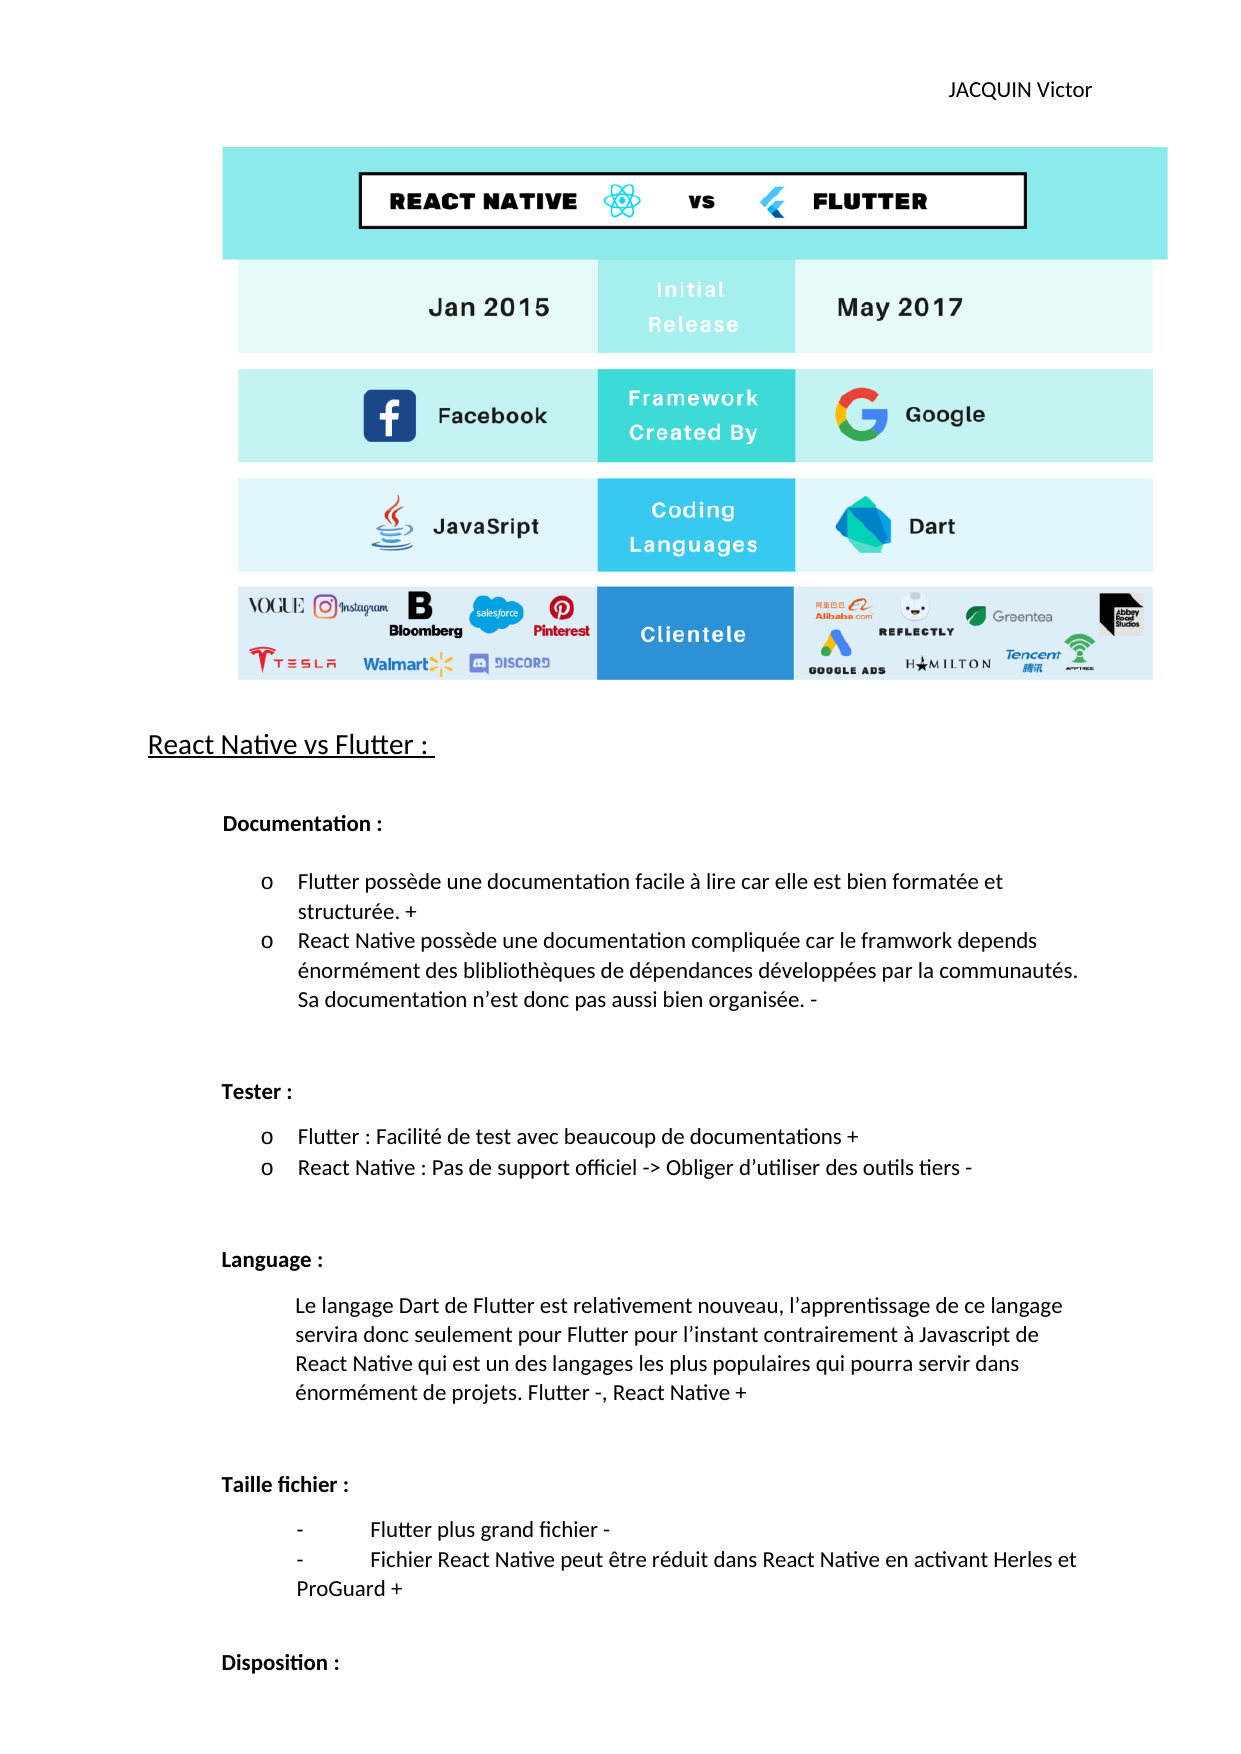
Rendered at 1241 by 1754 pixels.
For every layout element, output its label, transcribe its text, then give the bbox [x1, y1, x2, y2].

list Flutter : Facilité de test avec beaucoup de documentations + [260, 1122, 1093, 1152]
list Flutter possède une documentation facile à lire car elle est bien formatée et structurée. + [260, 867, 1093, 925]
text Tester : [148, 1077, 1093, 1105]
list React Native : Pas de support officiel -> Obliger d’utiliser des outils tiers - [260, 1153, 1093, 1182]
text React Native vs Flutter : [148, 726, 1093, 762]
text Le langage Dart de Flutter est relativement nouveau, l’apprentissage de ce langage servira donc seulement pour Flutter pour l’instant contrairement à Javascript de React Native qui est un des langages les plus populaires qui pourra servir dans énormément de projets. Flutter -, React Native + [295, 1291, 1093, 1406]
text Language : [221, 1246, 1093, 1273]
list Documentation : [223, 809, 1093, 837]
list React Native possède une documentation compliquée car le framwork depends énormément des blibliothèques de dépendances développées par la communautés. Sa documentation n’est donc pas aussi bien organisée. - [260, 926, 1093, 1013]
text Taille fichier : [221, 1470, 1093, 1498]
list Fichier React Native peut être réduit dans React Native en activant Herles et ProGuard + [296, 1545, 1093, 1602]
list Flutter plus grand fichier - [296, 1516, 1093, 1544]
text Disposition : [221, 1648, 1093, 1677]
